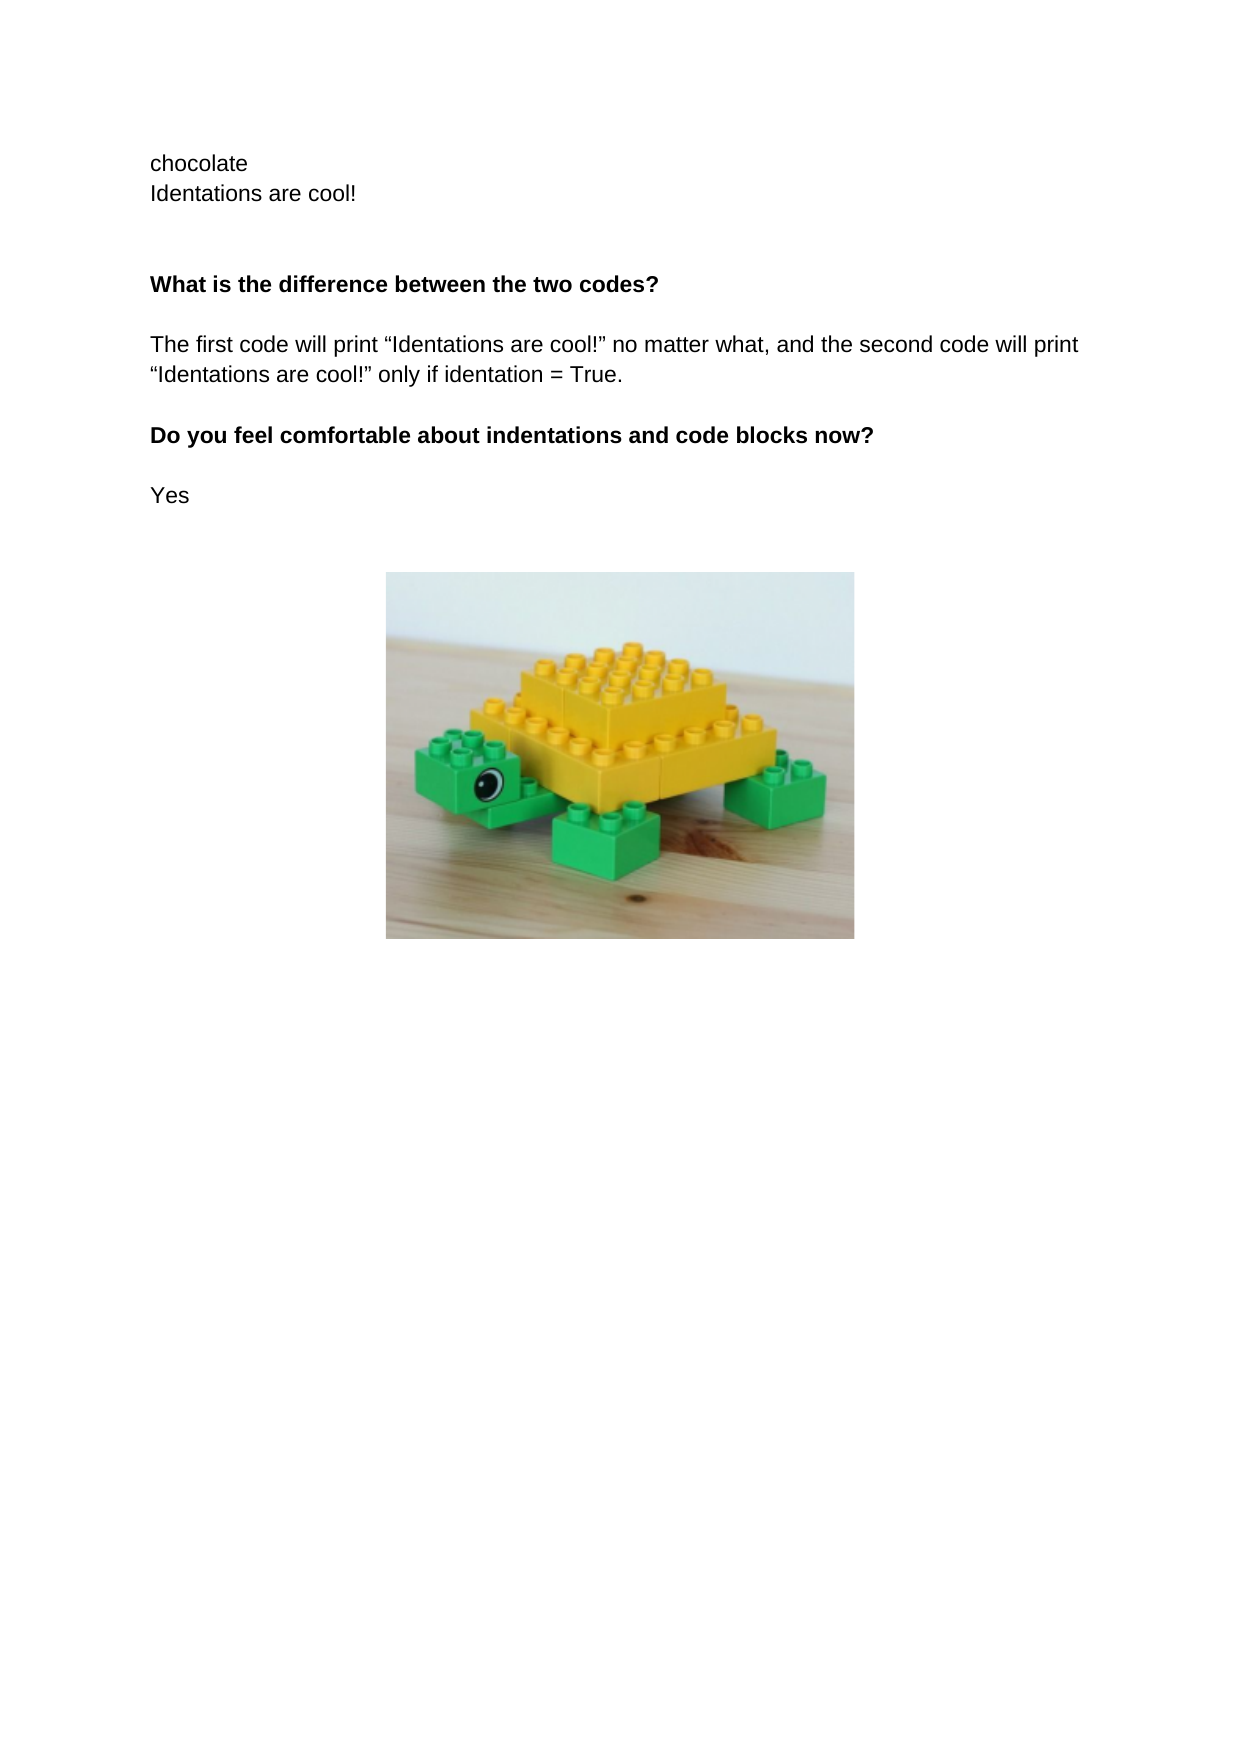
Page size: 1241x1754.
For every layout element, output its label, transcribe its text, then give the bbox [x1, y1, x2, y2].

text Yes [150, 482, 1090, 509]
text Do you feel comfortable about indentations and code blocks now? [150, 422, 1090, 448]
text Identations are cool! [150, 180, 1090, 207]
text chocolate [150, 150, 1090, 176]
text The first code will print “Identations are cool!” no matter what, and the second code will print “Identations are cool!” only if identation = True. [150, 331, 1090, 388]
picture [385, 572, 855, 939]
text What is the difference between the two codes? [150, 271, 1090, 297]
